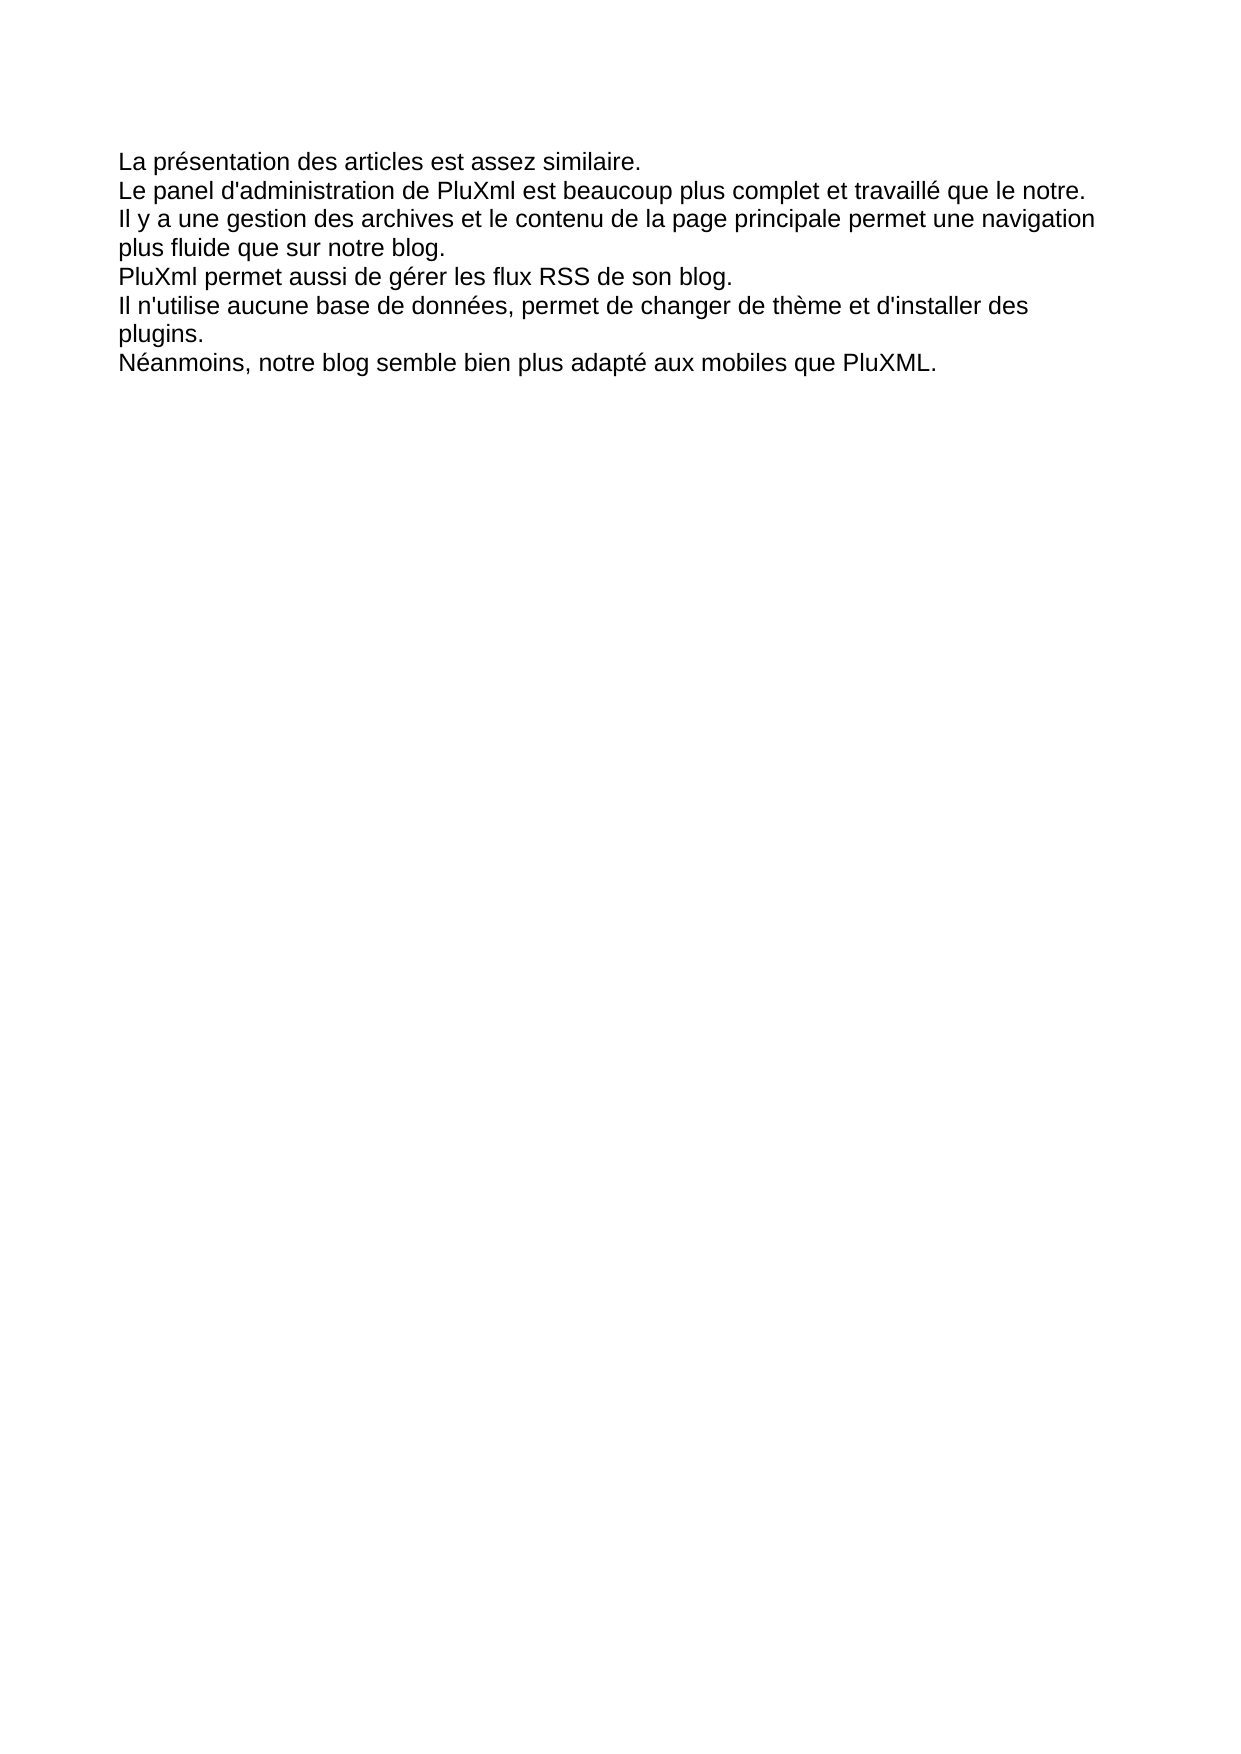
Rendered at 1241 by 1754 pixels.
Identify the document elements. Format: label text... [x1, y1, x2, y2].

text Il y a une gestion des archives et le contenu de la page principale permet une navigation plus fluide que sur notre blog. [118, 204, 1122, 262]
text Le panel d'administration de PluXml est beaucoup plus complet et travaillé que le notre. [118, 176, 1122, 204]
text Néanmoins, notre blog semble bien plus adapté aux mobiles que PluXML. [118, 348, 1122, 377]
text Il n'utilise aucune base de données, permet de changer de thème et d'installer des plugins. [118, 291, 1122, 348]
text La présentation des articles est assez similaire. [118, 147, 1122, 176]
text PluXml permet aussi de gérer les flux RSS de son blog. [118, 262, 1122, 291]
